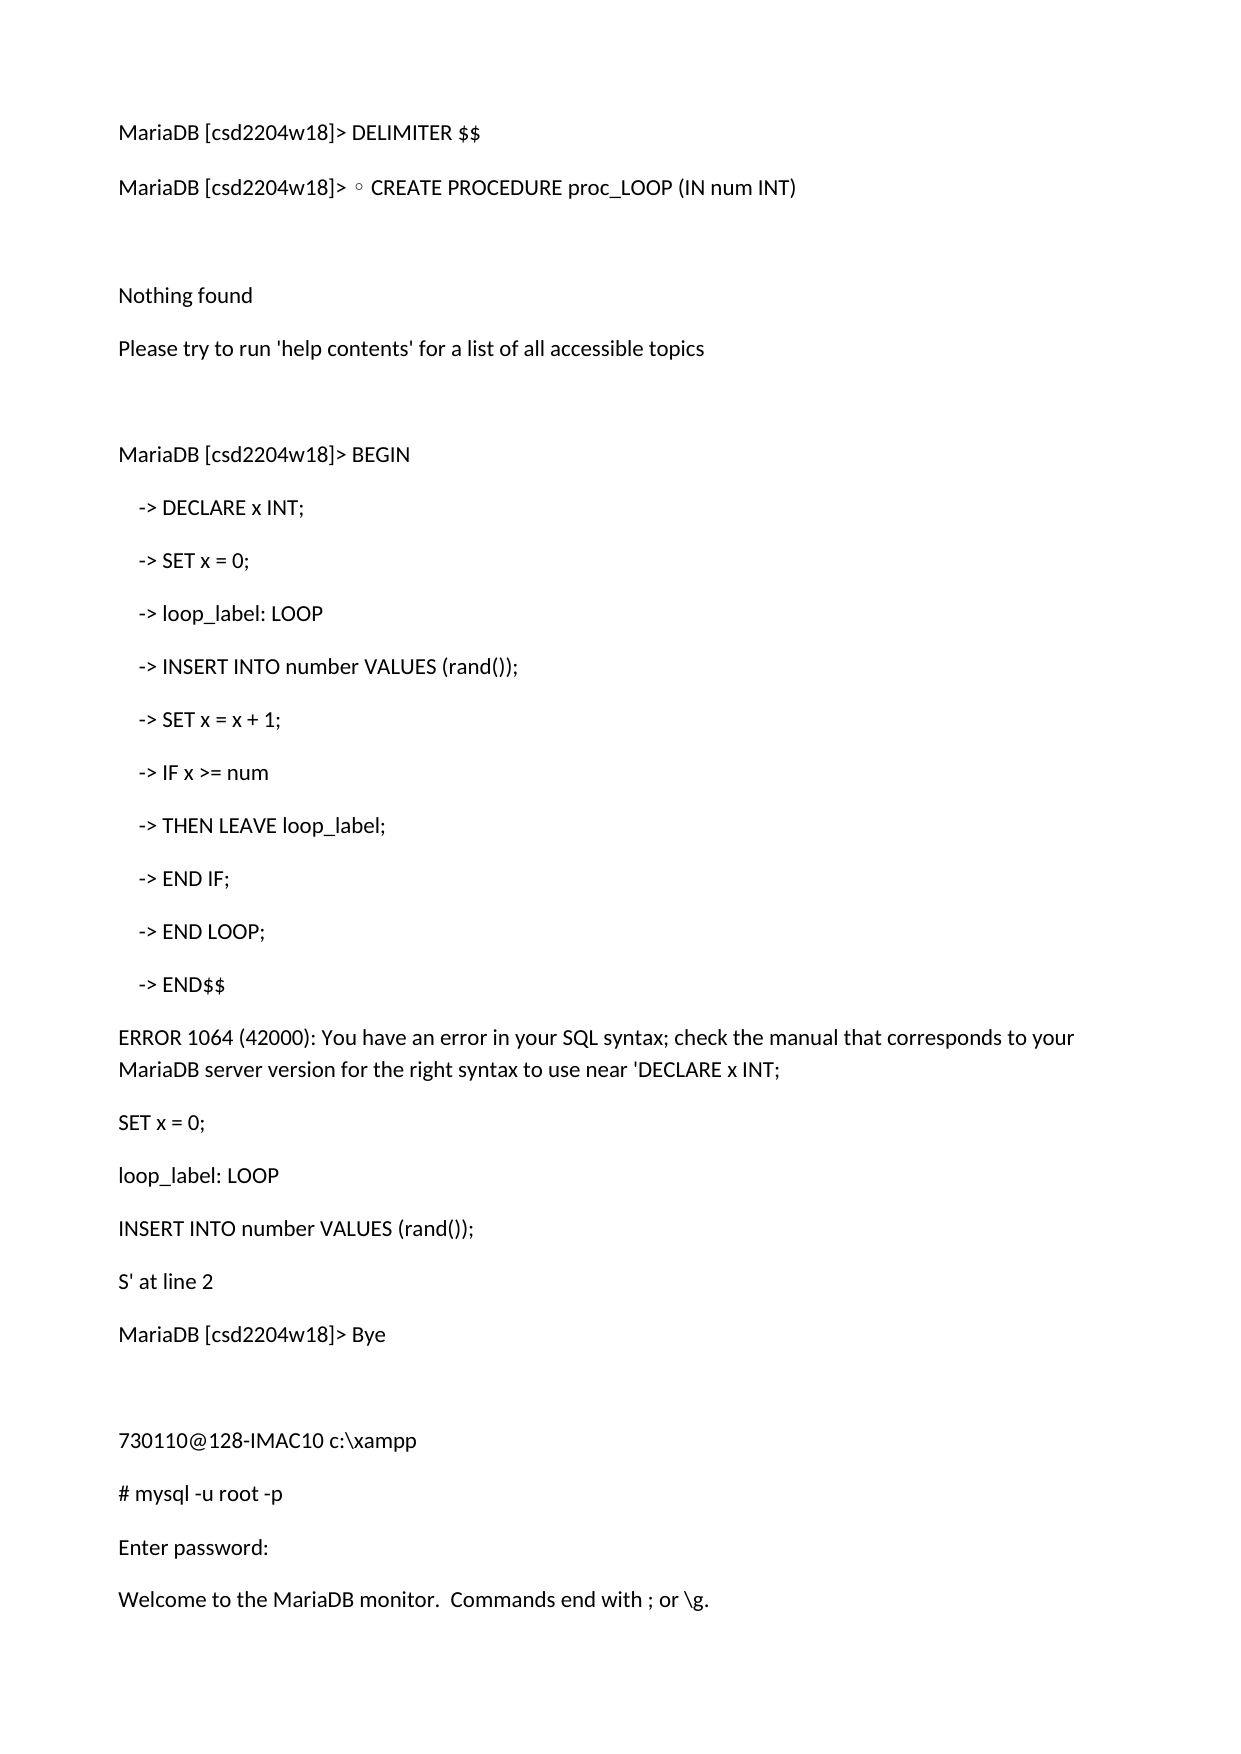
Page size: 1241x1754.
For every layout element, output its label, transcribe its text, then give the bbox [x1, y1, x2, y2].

text # mysql -u root -p [118, 1479, 1122, 1508]
text Please try to run 'help contents' for a list of all accessible topics [118, 334, 1122, 362]
text ERROR 1064 (42000): You have an error in your SQL syntax; check the manual that corresponds to your MariaDB server version for the right syntax to use near 'DECLARE x INT; [118, 1023, 1122, 1083]
text MariaDB [csd2204w18]> Bye [118, 1321, 1122, 1348]
text INSERT INTO number VALUES (rand()); [118, 1214, 1122, 1242]
text MariaDB [csd2204w18]> BEGIN [118, 440, 1122, 468]
text -> IF x >= num [118, 758, 1122, 786]
text 730110@128-IMAC10 c:\xampp [118, 1427, 1122, 1454]
text Welcome to the MariaDB monitor. Commands end with ; or \g. [118, 1586, 1122, 1614]
text -> THEN LEAVE loop_label; [118, 811, 1122, 839]
text -> SET x = 0; [118, 546, 1122, 574]
text -> loop_label: LOOP [118, 599, 1122, 627]
text Nothing found [118, 281, 1122, 309]
text S' at line 2 [118, 1267, 1122, 1296]
text MariaDB [csd2204w18]> DELIMITER $$ [118, 118, 1122, 146]
text -> SET x = x + 1; [118, 705, 1122, 733]
text MariaDB [csd2204w18]> ◦ CREATE PROCEDURE proc_LOOP (IN num INT) [118, 171, 1122, 202]
text loop_label: LOOP [118, 1161, 1122, 1189]
text -> END LOOP; [118, 917, 1122, 945]
text Enter password: [118, 1533, 1122, 1561]
text -> INSERT INTO number VALUES (rand()); [118, 652, 1122, 680]
text -> END IF; [118, 864, 1122, 892]
text -> DECLARE x INT; [118, 493, 1122, 521]
text -> END$$ [118, 970, 1122, 998]
text SET x = 0; [118, 1108, 1122, 1136]
